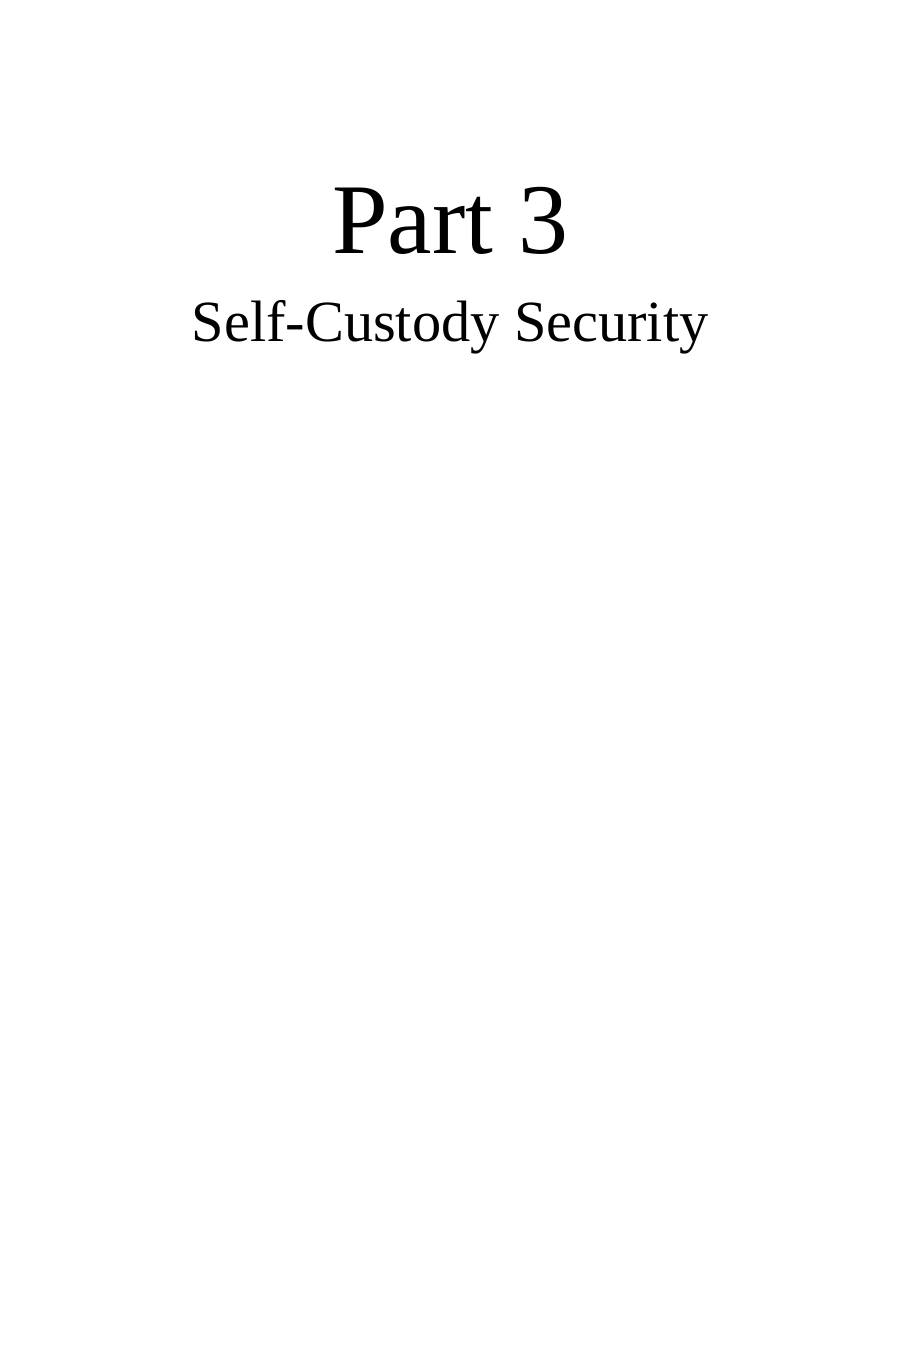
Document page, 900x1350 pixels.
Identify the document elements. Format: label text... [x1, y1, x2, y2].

subtitle Part 3 [118, 160, 782, 275]
text Self-Custody Security [118, 287, 782, 354]
